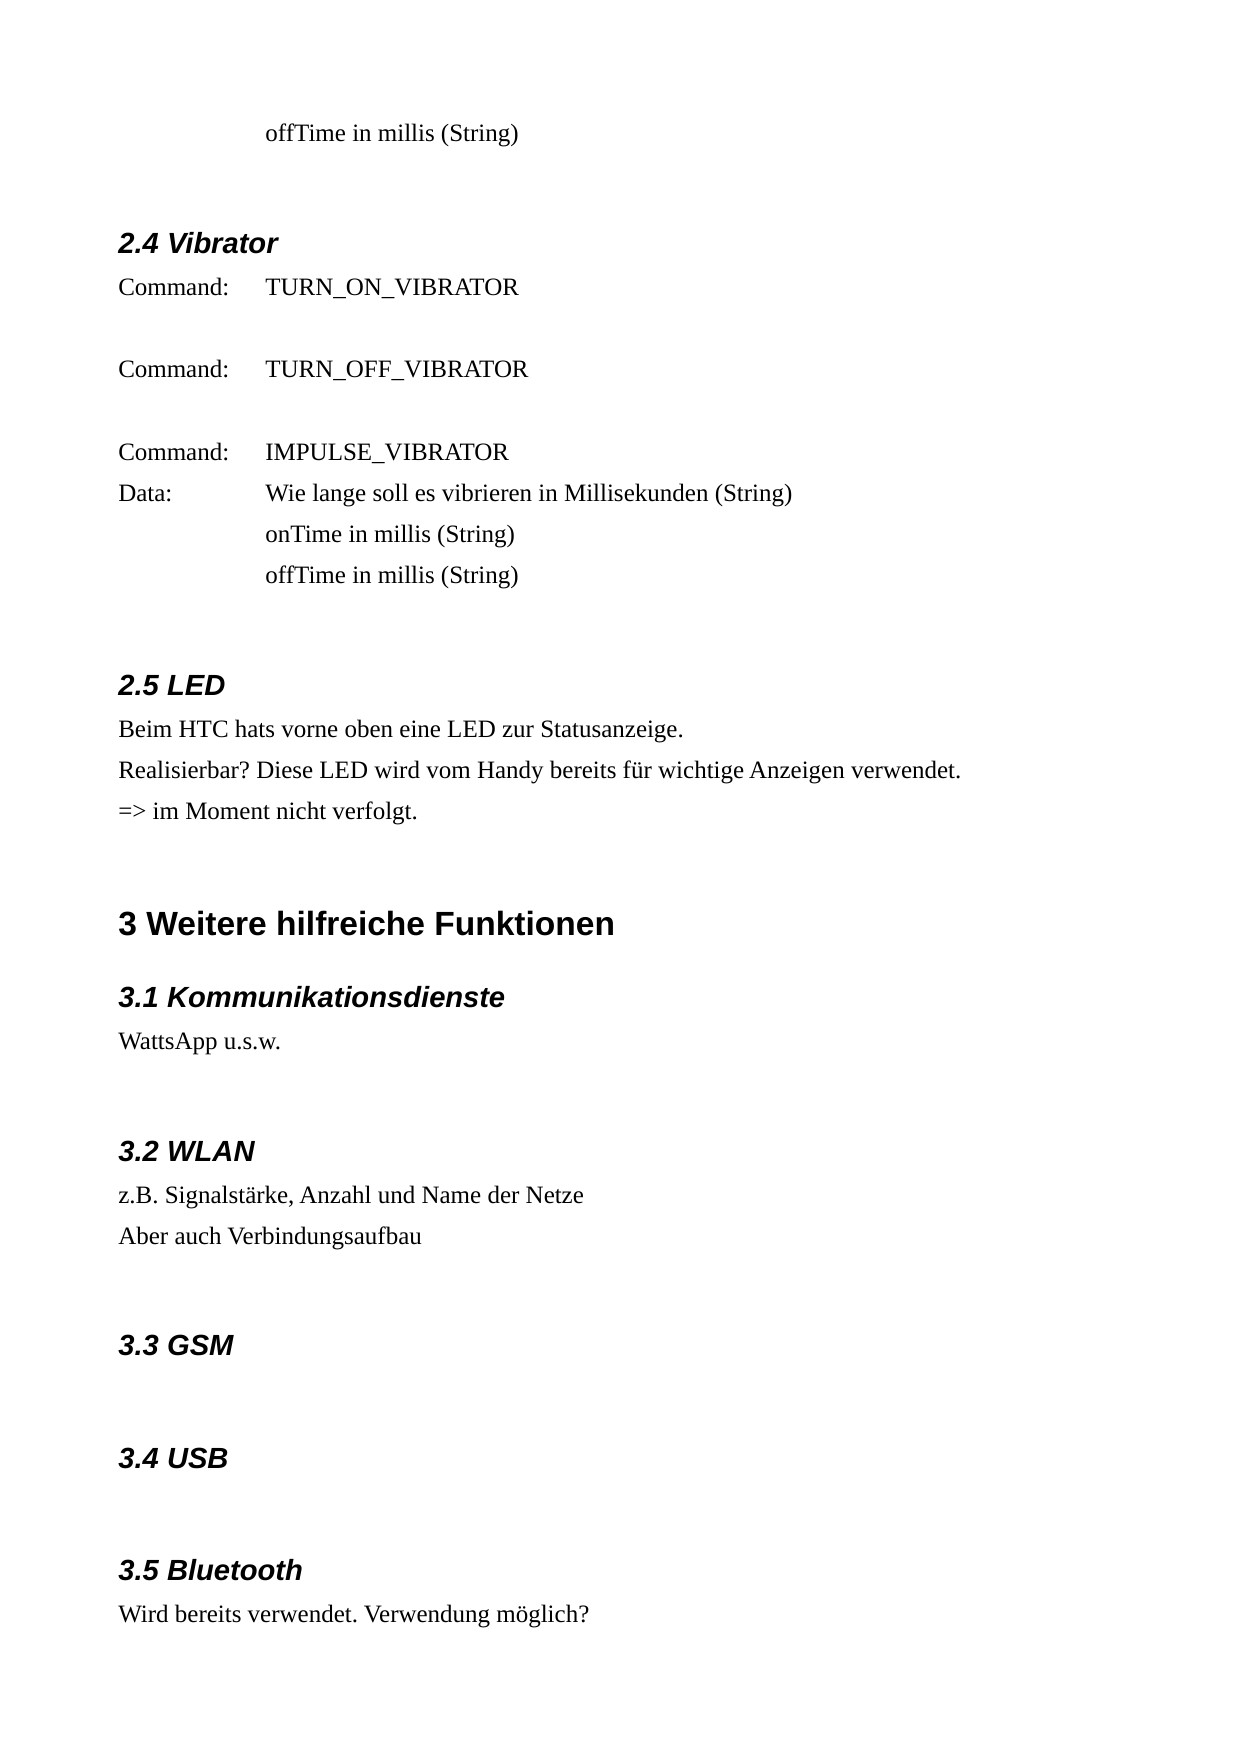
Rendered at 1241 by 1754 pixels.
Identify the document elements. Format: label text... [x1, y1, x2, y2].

subtitle Vibrator [118, 226, 1122, 259]
text Command: IMPULSE_VIBRATOR [118, 437, 1122, 465]
text Command: TURN_OFF_VIBRATOR [118, 354, 1122, 383]
text offTime in millis (String) [118, 560, 1122, 589]
text Aber auch Verbindungsaufbau [118, 1221, 1122, 1250]
subtitle WLAN [118, 1134, 1122, 1167]
text onTime in millis (String) [118, 519, 1122, 548]
text offTime in millis (String) [118, 118, 1122, 147]
text Command: TURN_ON_VIBRATOR [118, 272, 1122, 300]
subtitle Weitere hilfreiche Funktionen [118, 904, 1122, 943]
text Beim HTC hats vorne oben eine LED zur Statusanzeige. [118, 714, 1122, 743]
subtitle LED [118, 668, 1122, 701]
text => im Moment nicht verfolgt. [118, 796, 1122, 825]
subtitle USB [118, 1441, 1122, 1474]
subtitle GSM [118, 1328, 1122, 1362]
text WattsApp u.s.w. [118, 1026, 1122, 1055]
text Realisierbar? Diese LED wird vom Handy bereits für wichtige Anzeigen verwendet. [118, 755, 1122, 784]
text Data: Wie lange soll es vibrieren in Millisekunden (String) [118, 478, 1122, 507]
text z.B. Signalstärke, Anzahl und Name der Netze [118, 1180, 1122, 1208]
subtitle Kommunikationsdienste [118, 980, 1122, 1014]
subtitle Bluetooth [118, 1553, 1122, 1587]
text Wird bereits verwendet. Verwendung möglich? [118, 1599, 1122, 1628]
